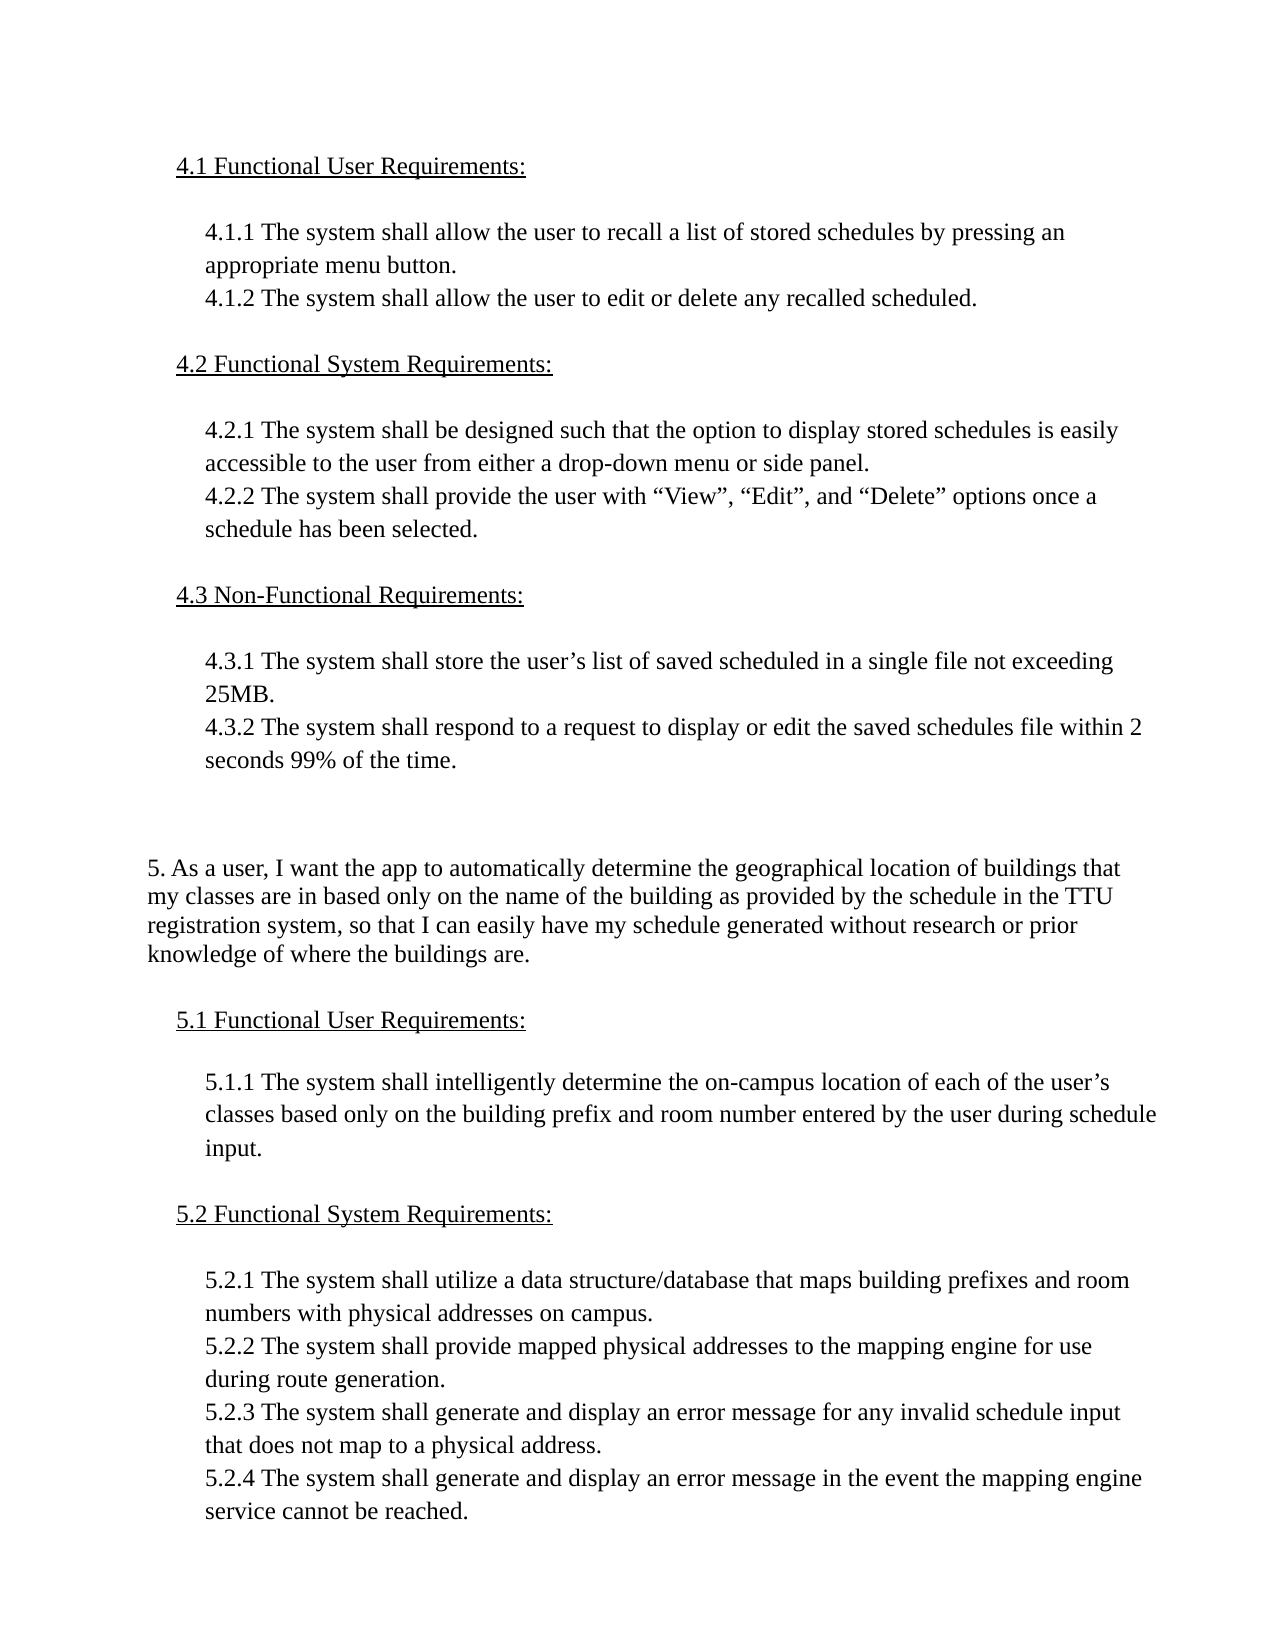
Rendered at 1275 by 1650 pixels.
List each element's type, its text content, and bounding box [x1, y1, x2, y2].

list 4.2 Functional System Requirements: [176, 349, 1157, 378]
text 5. As a user, I want the app to automatically determine the geographical location of buildings that my classes are in based only on the name of the building as provided by the schedule in the TTU registration system, so that I can easily have my schedule generated without research or prior knowledge of where the buildings are. [147, 853, 1157, 968]
list 5.2.2 The system shall provide mapped physical addresses to the mapping engine for use during route generation. [205, 1331, 1157, 1392]
subtitle 5.1 Functional User Requirements: [176, 1005, 1157, 1033]
list 5.2.4 The system shall generate and display an error message in the event the mapping engine service cannot be reached. [205, 1463, 1157, 1524]
list 4.1.2 The system shall allow the user to edit or delete any recalled scheduled. [205, 283, 1157, 312]
list 5.2.1 The system shall utilize a data structure/database that maps building prefixes and room numbers with physical addresses on campus. [205, 1265, 1157, 1326]
list 5.2 Functional System Requirements: [176, 1199, 1157, 1227]
list 4.3 Non-Functional Requirements: [176, 580, 1157, 609]
list 5.2.3 The system shall generate and display an error message for any invalid schedule input that does not map to a physical address. [205, 1397, 1157, 1458]
list 4.3.2 The system shall respond to a request to display or edit the saved schedules file within 2 seconds 99% of the time. [205, 712, 1157, 774]
list 4.2.1 The system shall be designed such that the option to display stored schedules is easily accessible to the user from either a drop-down menu or side panel. [205, 415, 1157, 477]
list 4.3.1 The system shall store the user’s list of saved scheduled in a single file not exceeding 25MB. [205, 646, 1157, 708]
list 4.1.1 The system shall allow the user to recall a list of stored schedules by pressing an appropriate menu button. [205, 217, 1157, 279]
list 4.2.2 The system shall provide the user with “View”, “Edit”, and “Delete” options once a schedule has been selected. [205, 481, 1157, 543]
list 4.1 Functional User Requirements: [176, 151, 1157, 180]
list 5.1.1 The system shall intelligently determine the on-campus location of each of the user’s classes based only on the building prefix and room number entered by the user during schedule input. [205, 1067, 1157, 1161]
